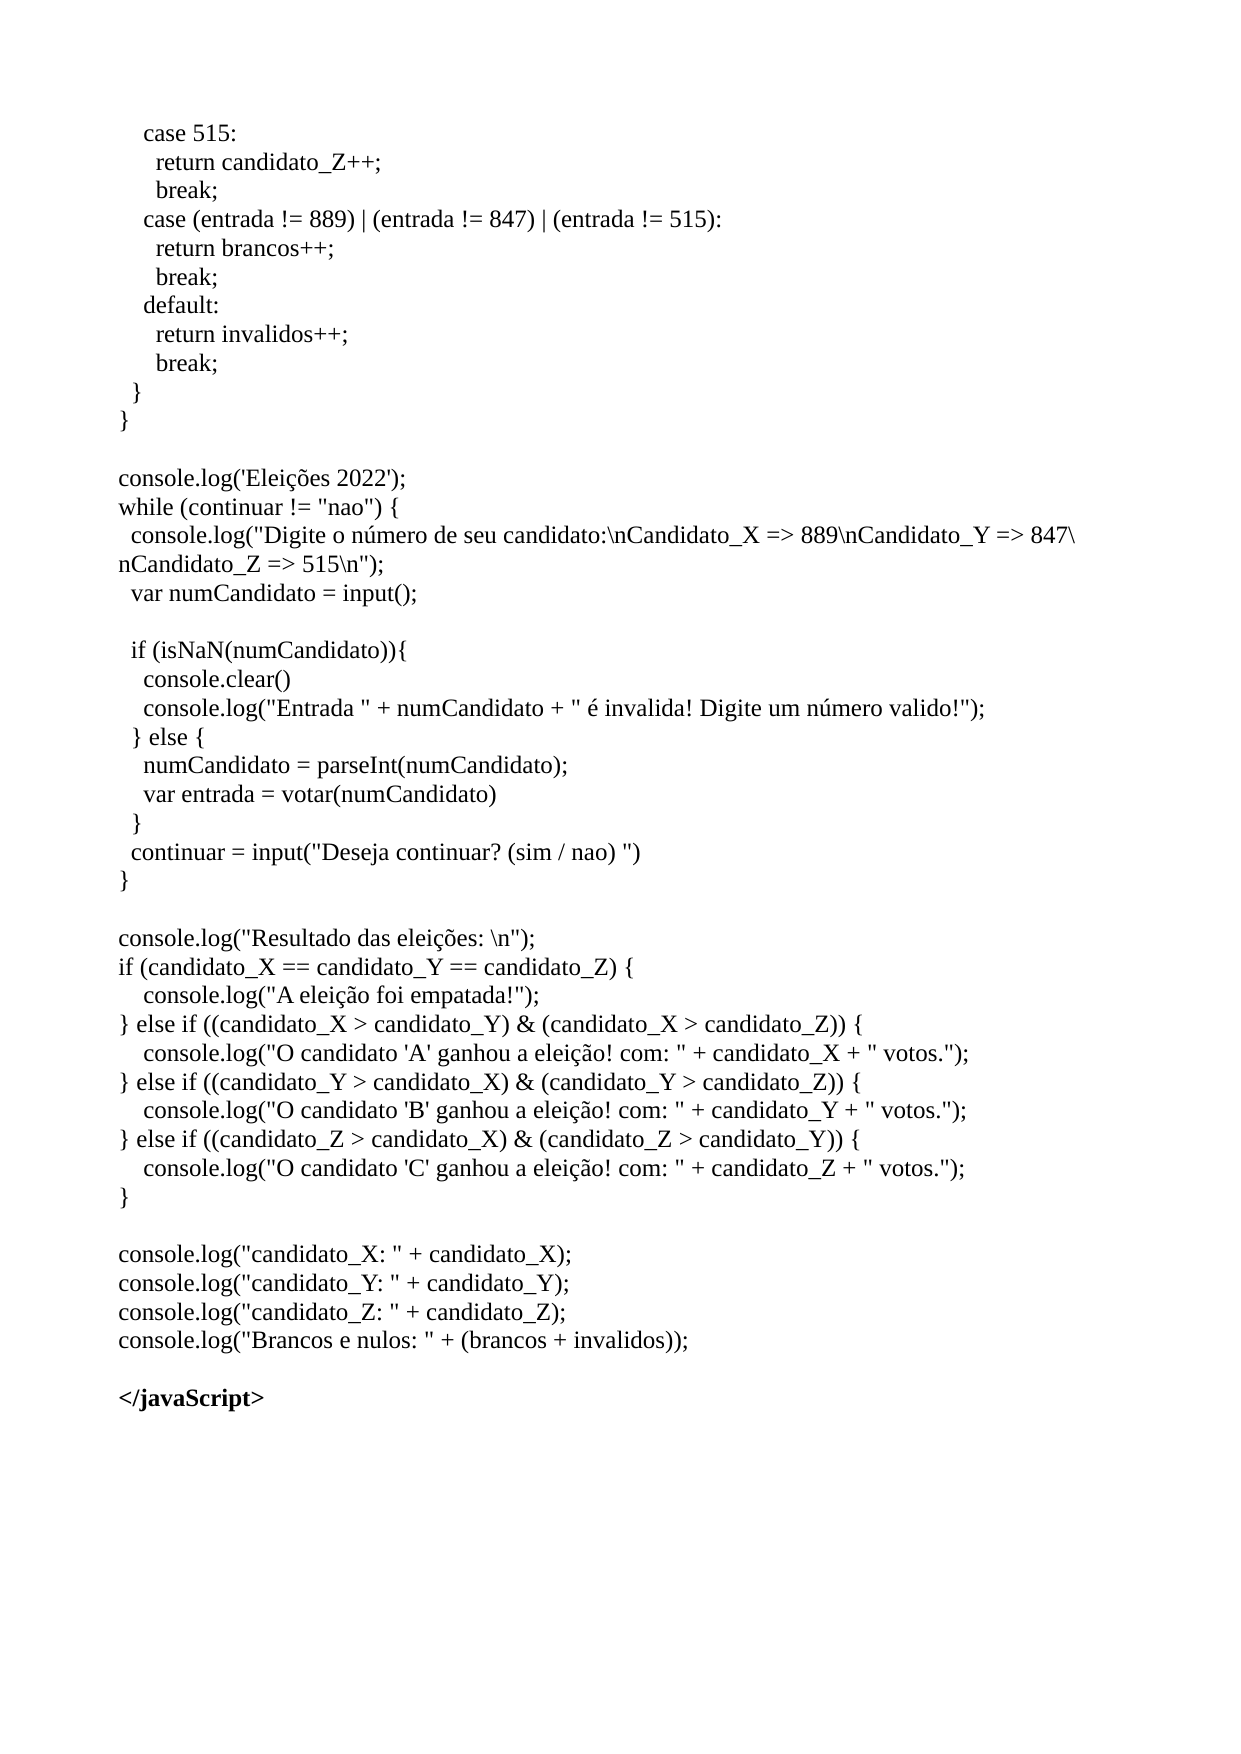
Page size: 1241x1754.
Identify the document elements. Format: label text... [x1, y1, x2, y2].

text return candidato_Z++; [118, 147, 1122, 176]
text console.log('Eleições 2022'); [118, 463, 1122, 492]
text } [118, 377, 1122, 406]
text console.log("Digite o número de seu candidato:\nCandidato_X => 889\nCandidato_Y => 847\nCandidato_Z => 515\n"); [118, 521, 1122, 578]
text if (candidato_X == candidato_Y == candidato_Z) { [118, 952, 1122, 981]
text } [118, 866, 1122, 894]
text } [118, 406, 1122, 434]
text console.log("O candidato 'A' ganhou a eleição! com: " + candidato_X + " votos."); [118, 1038, 1122, 1067]
text console.log("Entrada " + numCandidato + " é invalida! Digite um número valido!"); [118, 693, 1122, 722]
text } else { [118, 722, 1122, 751]
text } else if ((candidato_X > candidato_Y) & (candidato_X > candidato_Z)) { [118, 1009, 1122, 1038]
text break; [118, 176, 1122, 204]
text console.clear() [118, 664, 1122, 693]
text break; [118, 348, 1122, 377]
text } else if ((candidato_Z > candidato_X) & (candidato_Z > candidato_Y)) { [118, 1124, 1122, 1153]
text console.log("O candidato 'C' ganhou a eleição! com: " + candidato_Z + " votos."); [118, 1153, 1122, 1182]
text return invalidos++; [118, 319, 1122, 348]
text if (isNaN(numCandidato)){ [118, 636, 1122, 664]
text } [118, 1182, 1122, 1211]
text console.log("candidato_Y: " + candidato_Y); [118, 1268, 1122, 1297]
text } [118, 808, 1122, 837]
text console.log("A eleição foi empatada!"); [118, 981, 1122, 1009]
text var numCandidato = input(); [118, 578, 1122, 607]
text continuar = input("Deseja continuar? (sim / nao) ") [118, 837, 1122, 866]
text case (entrada != 889) | (entrada != 847) | (entrada != 515): [118, 204, 1122, 233]
text while (continuar != "nao") { [118, 492, 1122, 521]
text return brancos++; [118, 233, 1122, 262]
text </javaScript> [118, 1383, 1122, 1412]
text numCandidato = parseInt(numCandidato); [118, 751, 1122, 779]
text console.log("Resultado das eleições: \n"); [118, 923, 1122, 952]
text console.log("Brancos e nulos: " + (brancos + invalidos)); [118, 1326, 1122, 1354]
text console.log("candidato_X: " + candidato_X); [118, 1239, 1122, 1268]
text console.log("O candidato 'B' ganhou a eleição! com: " + candidato_Y + " votos."); [118, 1096, 1122, 1124]
text default: [118, 291, 1122, 319]
text console.log("candidato_Z: " + candidato_Z); [118, 1297, 1122, 1326]
text var entrada = votar(numCandidato) [118, 779, 1122, 808]
text case 515: [118, 118, 1122, 147]
text } else if ((candidato_Y > candidato_X) & (candidato_Y > candidato_Z)) { [118, 1067, 1122, 1096]
text break; [118, 262, 1122, 291]
